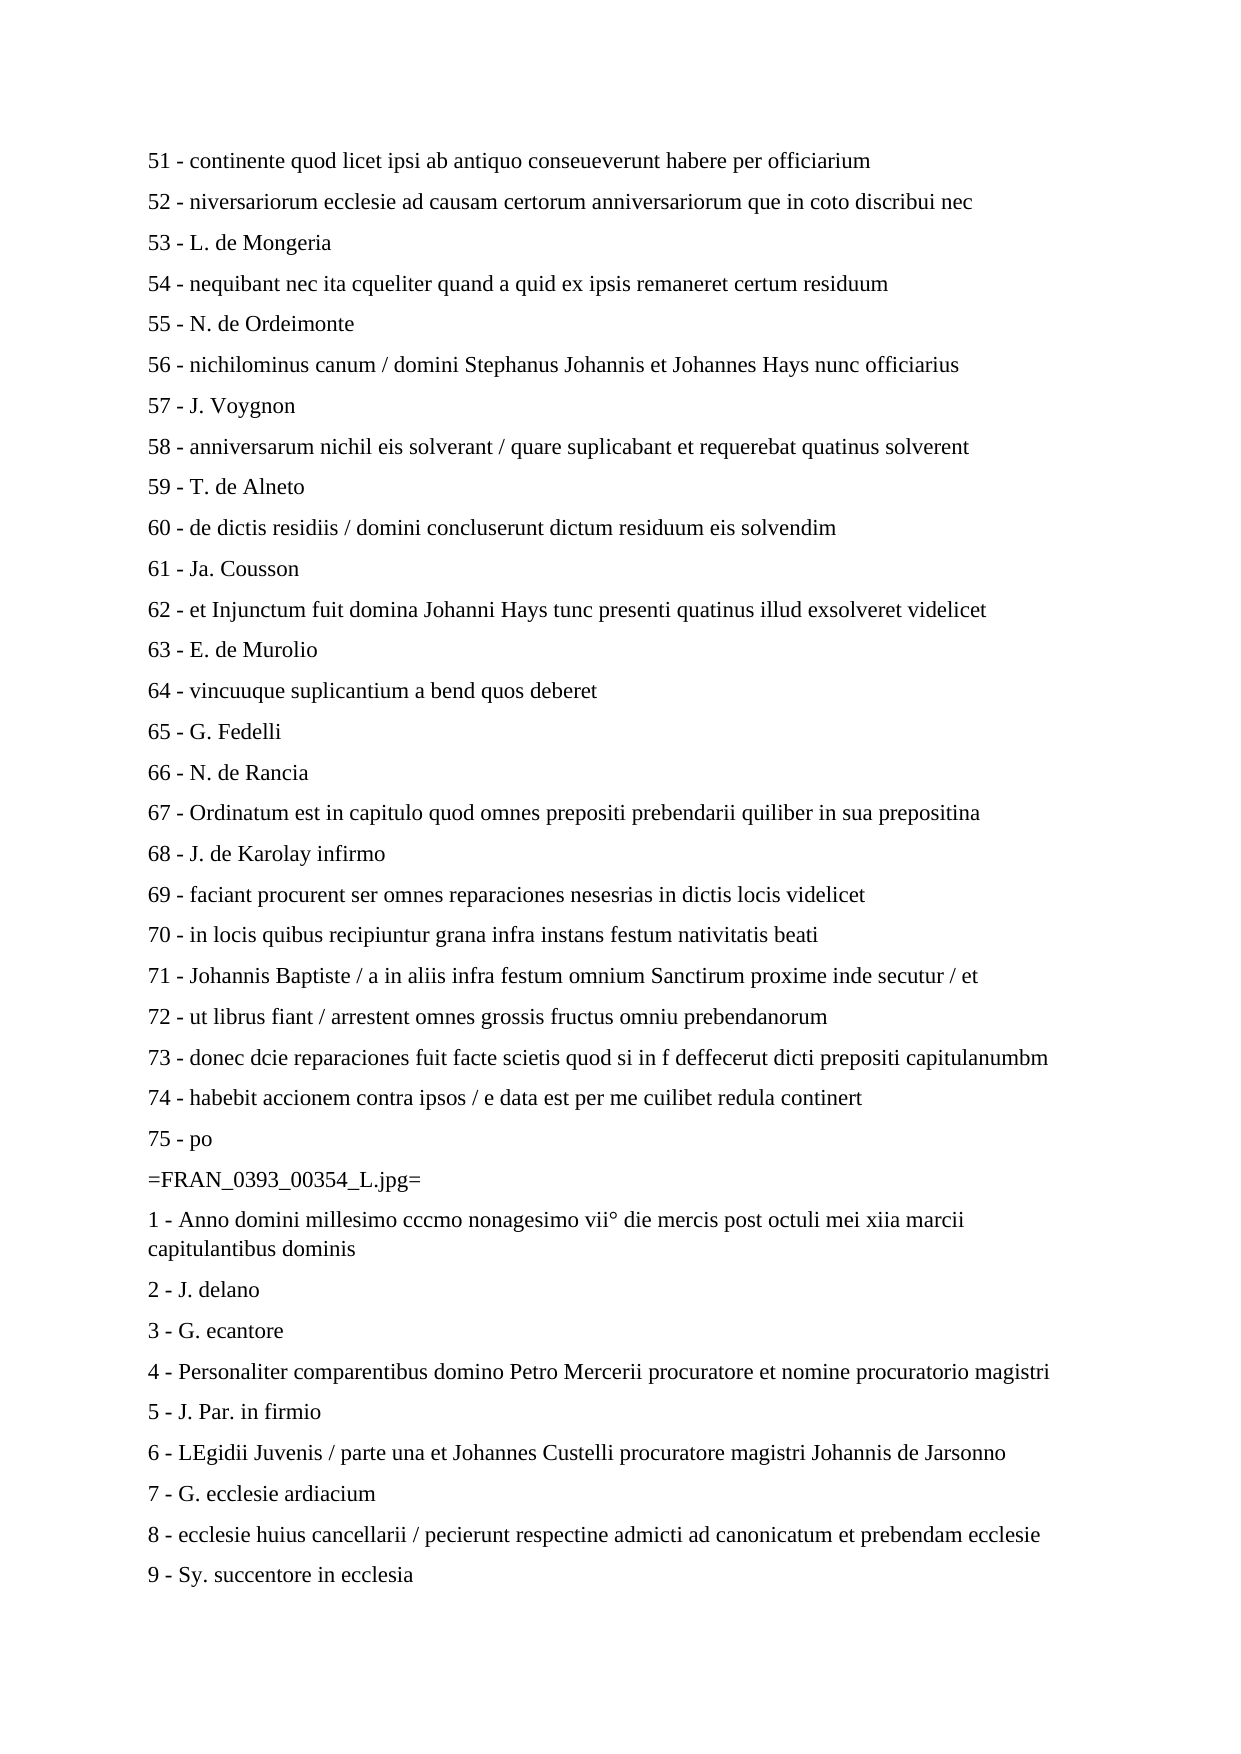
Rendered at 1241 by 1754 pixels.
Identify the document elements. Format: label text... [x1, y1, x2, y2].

text 62 - et Injunctum fuit domina Johanni Hays tunc presenti quatinus illud exsolveret videlicet [148, 596, 1093, 622]
text 52 - niversariorum ecclesie ad causam certorum anniversariorum que in coto discribui nec [148, 188, 1093, 215]
text 4 - Personaliter comparentibus domino Petro Mercerii procuratore et nomine procuratorio magistri [148, 1358, 1093, 1384]
text 51 - continente quod licet ipsi ab antiquo conseueverunt habere per officiarium [148, 148, 1093, 174]
text =FRAN_0393_00354_L.jpg= [148, 1166, 1093, 1192]
text 60 - de dictis residiis / domini concluserunt dictum residuum eis solvendim [148, 514, 1093, 541]
text 63 - E. de Murolio [148, 636, 1093, 663]
text 54 - nequibant nec ita cqueliter quand a quid ex ipsis remaneret certum residuum [148, 270, 1093, 296]
text 9 - Sy. succentore in ecclesia [148, 1561, 1093, 1588]
text 58 - anniversarum nichil eis solverant / quare suplicabant et requerebat quatinus solverent [148, 433, 1093, 459]
text 1 - Anno domini millesimo cccmo nonagesimo vii° die mercis post octuli mei xiia marcii capitulantibus dominis [148, 1207, 1093, 1262]
text 6 - LEgidii Juvenis / parte una et Johannes Custelli procuratore magistri Johannis de Jarsonno [148, 1439, 1093, 1466]
text 65 - G. Fedelli [148, 718, 1093, 744]
text 7 - G. ecclesie ardiacium [148, 1480, 1093, 1506]
text 57 - J. Voygnon [148, 392, 1093, 418]
text 68 - J. de Karolay infirmo [148, 840, 1093, 866]
text 66 - N. de Rancia [148, 758, 1093, 785]
text 74 - habebit accionem contra ipsos / e data est per me cuilibet redula continert [148, 1084, 1093, 1111]
text 56 - nichilominus canum / domini Stephanus Johannis et Johannes Hays nunc officiarius [148, 351, 1093, 378]
text 61 - Ja. Cousson [148, 555, 1093, 581]
text 8 - ecclesie huius cancellarii / pecierunt respectine admicti ad canonicatum et prebendam ecclesie [148, 1521, 1093, 1547]
text 69 - faciant procurent ser omnes reparaciones nesesrias in dictis locis videlicet [148, 881, 1093, 907]
text 70 - in locis quibus recipiuntur grana infra instans festum nativitatis beati [148, 921, 1093, 948]
text 72 - ut librus fiant / arrestent omnes grossis fructus omniu prebendanorum [148, 1003, 1093, 1029]
text 55 - N. de Ordeimonte [148, 311, 1093, 337]
text 71 - Johannis Baptiste / a in aliis infra festum omnium Sanctirum proxime inde secutur / et [148, 962, 1093, 988]
text 53 - L. de Mongeria [148, 229, 1093, 255]
text 64 - vincuuque suplicantium a bend quos deberet [148, 677, 1093, 703]
text 75 - po [148, 1125, 1093, 1151]
text 2 - J. delano [148, 1276, 1093, 1303]
text 5 - J. Par. in firmio [148, 1398, 1093, 1425]
text 3 - G. ecantore [148, 1317, 1093, 1343]
text 73 - donec dcie reparaciones fuit facte scietis quod si in f deffecerut dicti prepositi capitulanumbm [148, 1044, 1093, 1070]
text 59 - T. de Alneto [148, 473, 1093, 500]
text 67 - Ordinatum est in capitulo quod omnes prepositi prebendarii quiliber in sua prepositina [148, 799, 1093, 826]
